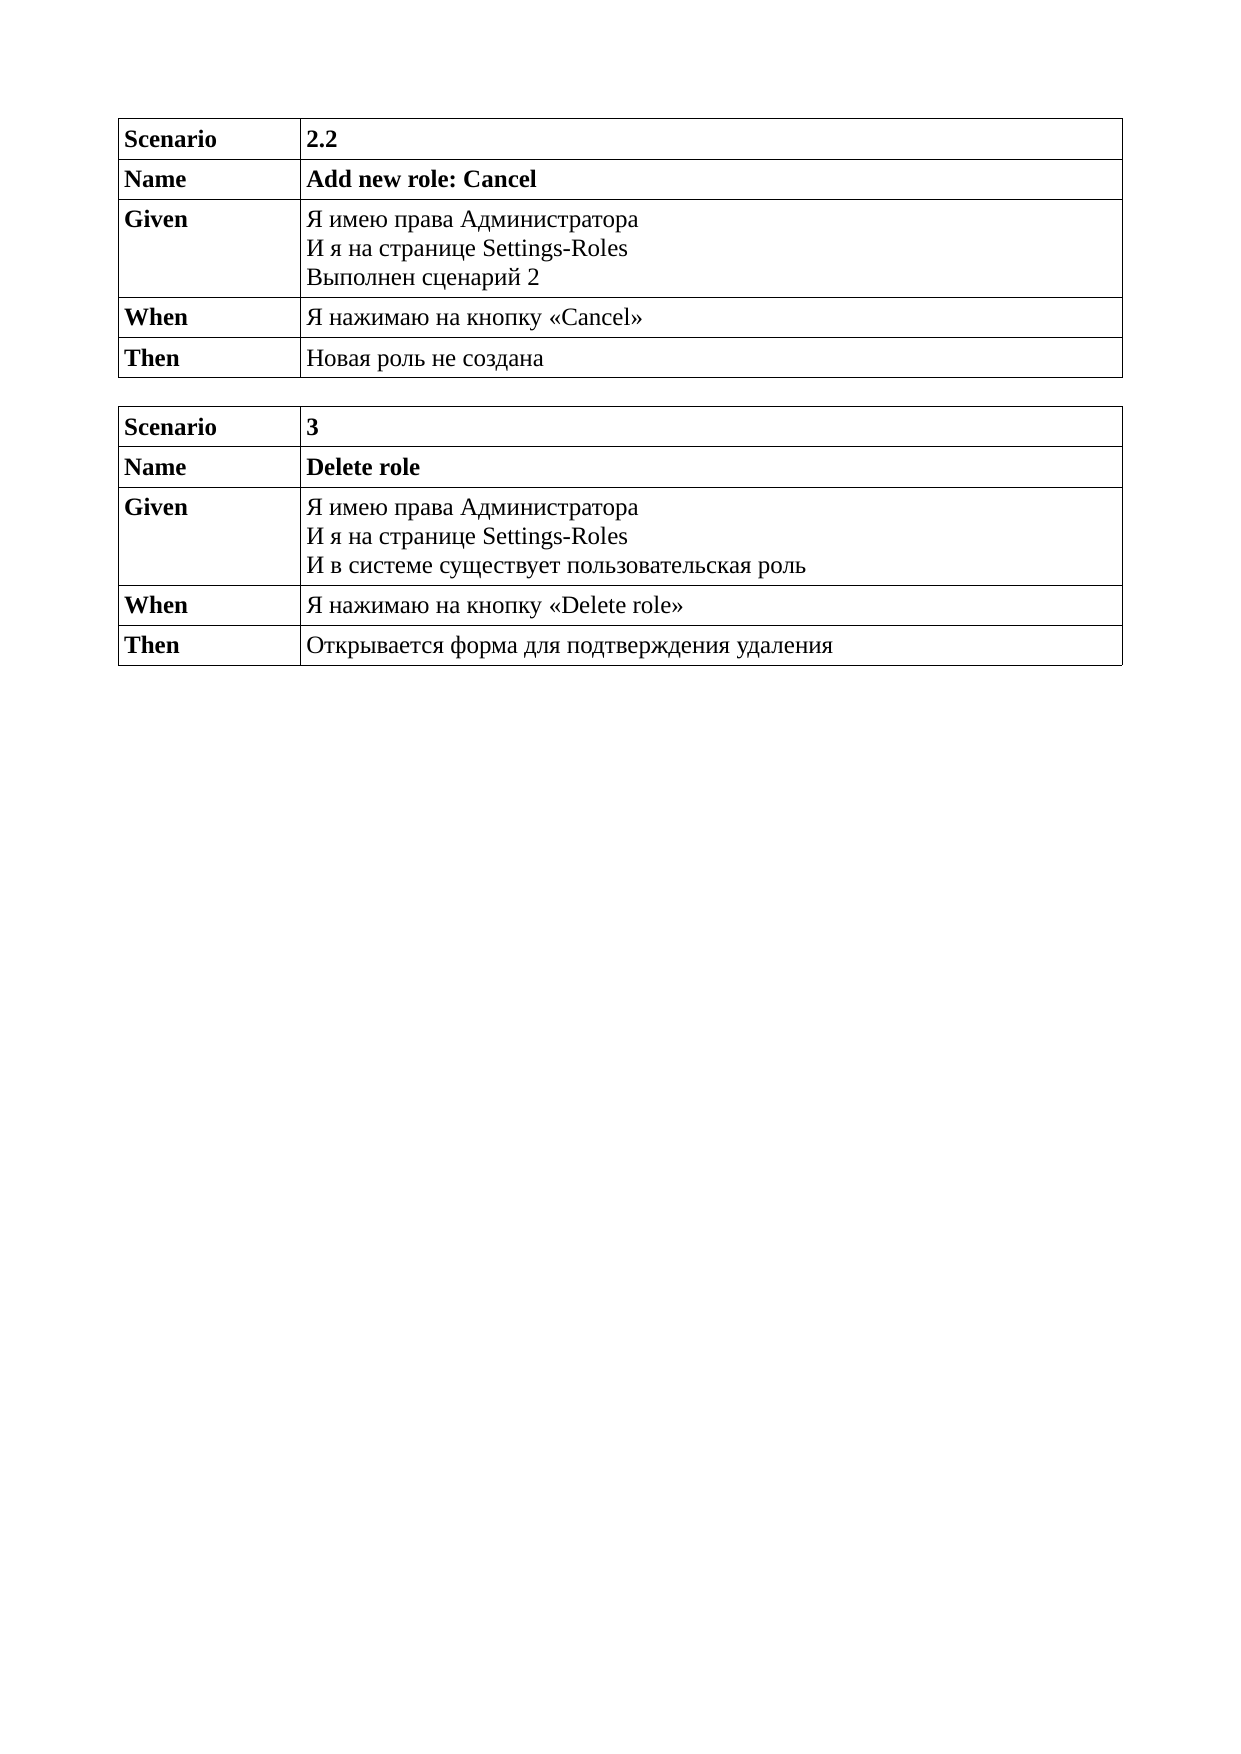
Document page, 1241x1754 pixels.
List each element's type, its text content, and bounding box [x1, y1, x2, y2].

table_cell Новая роль не создана [301, 338, 1122, 377]
table_cell Открывается форма для подтверждения удаления [301, 626, 1122, 665]
table_header 2.2 [301, 119, 1122, 158]
table_cell Я имею права Администратора И я на странице Settings-Roles Выполнен сценарий 2 [301, 200, 1122, 297]
table_cell Given [119, 488, 300, 584]
table_cell Then [119, 338, 300, 377]
table_cell Я нажимаю на кнопку «Cancel» [301, 298, 1122, 337]
table_cell Name [119, 160, 300, 199]
table_cell Given [119, 200, 300, 297]
table_cell Я имею права Администратора И я на странице Settings-Roles И в системе существует пользовательская роль [301, 488, 1122, 584]
table_cell Then [119, 626, 300, 665]
table_header Scenario [119, 407, 300, 446]
table_cell When [119, 298, 300, 337]
table_cell Delete role [301, 447, 1122, 487]
table_cell Я нажимаю на кнопку «Delete role» [301, 586, 1122, 625]
table_cell When [119, 586, 300, 625]
table_header Scenario [119, 119, 300, 158]
table_header 3 [301, 407, 1122, 446]
table_cell Name [119, 447, 300, 487]
table_cell Add new role: Cancel [301, 160, 1122, 199]
